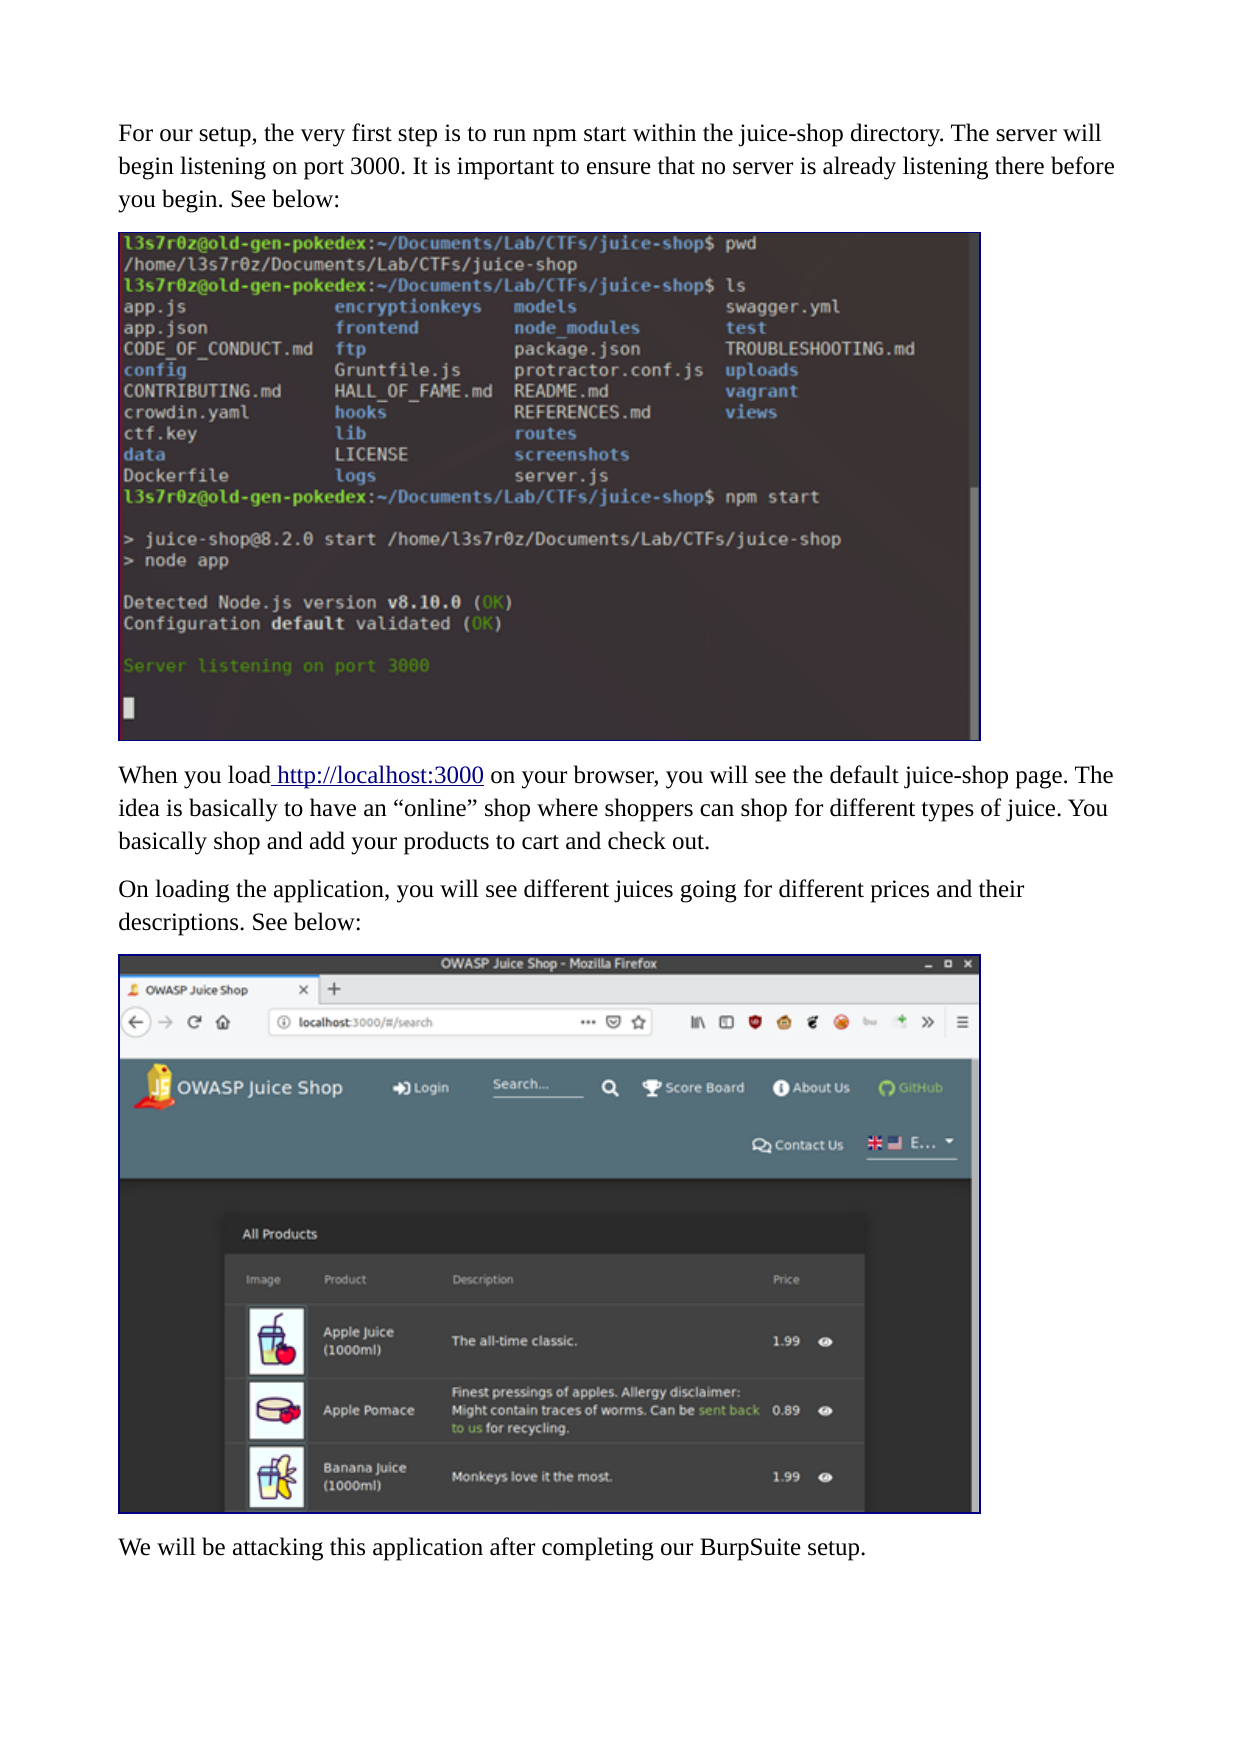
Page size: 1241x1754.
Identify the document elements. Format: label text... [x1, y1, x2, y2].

text For our setup, the very first step is to run npm start within the juice-shop directory. The server will begin listening on port 3000. It is important to ensure that no server is already listening there before you begin. See below: [118, 118, 1122, 213]
text We will be attacking this application after completing our BurpSuite setup. [118, 1532, 1122, 1561]
picture [120, 233, 979, 740]
text On loading the application, you will see different juices going for different prices and their descriptions. See below: [118, 874, 1122, 935]
text When you load http://localhost:3000 on your browser, you will see the default juice-shop page. The idea is basically to have an “online” shop where shoppers can shop for different types of juice. You basically shop and add your products to cart and check out. [118, 760, 1122, 855]
picture [120, 956, 979, 1512]
